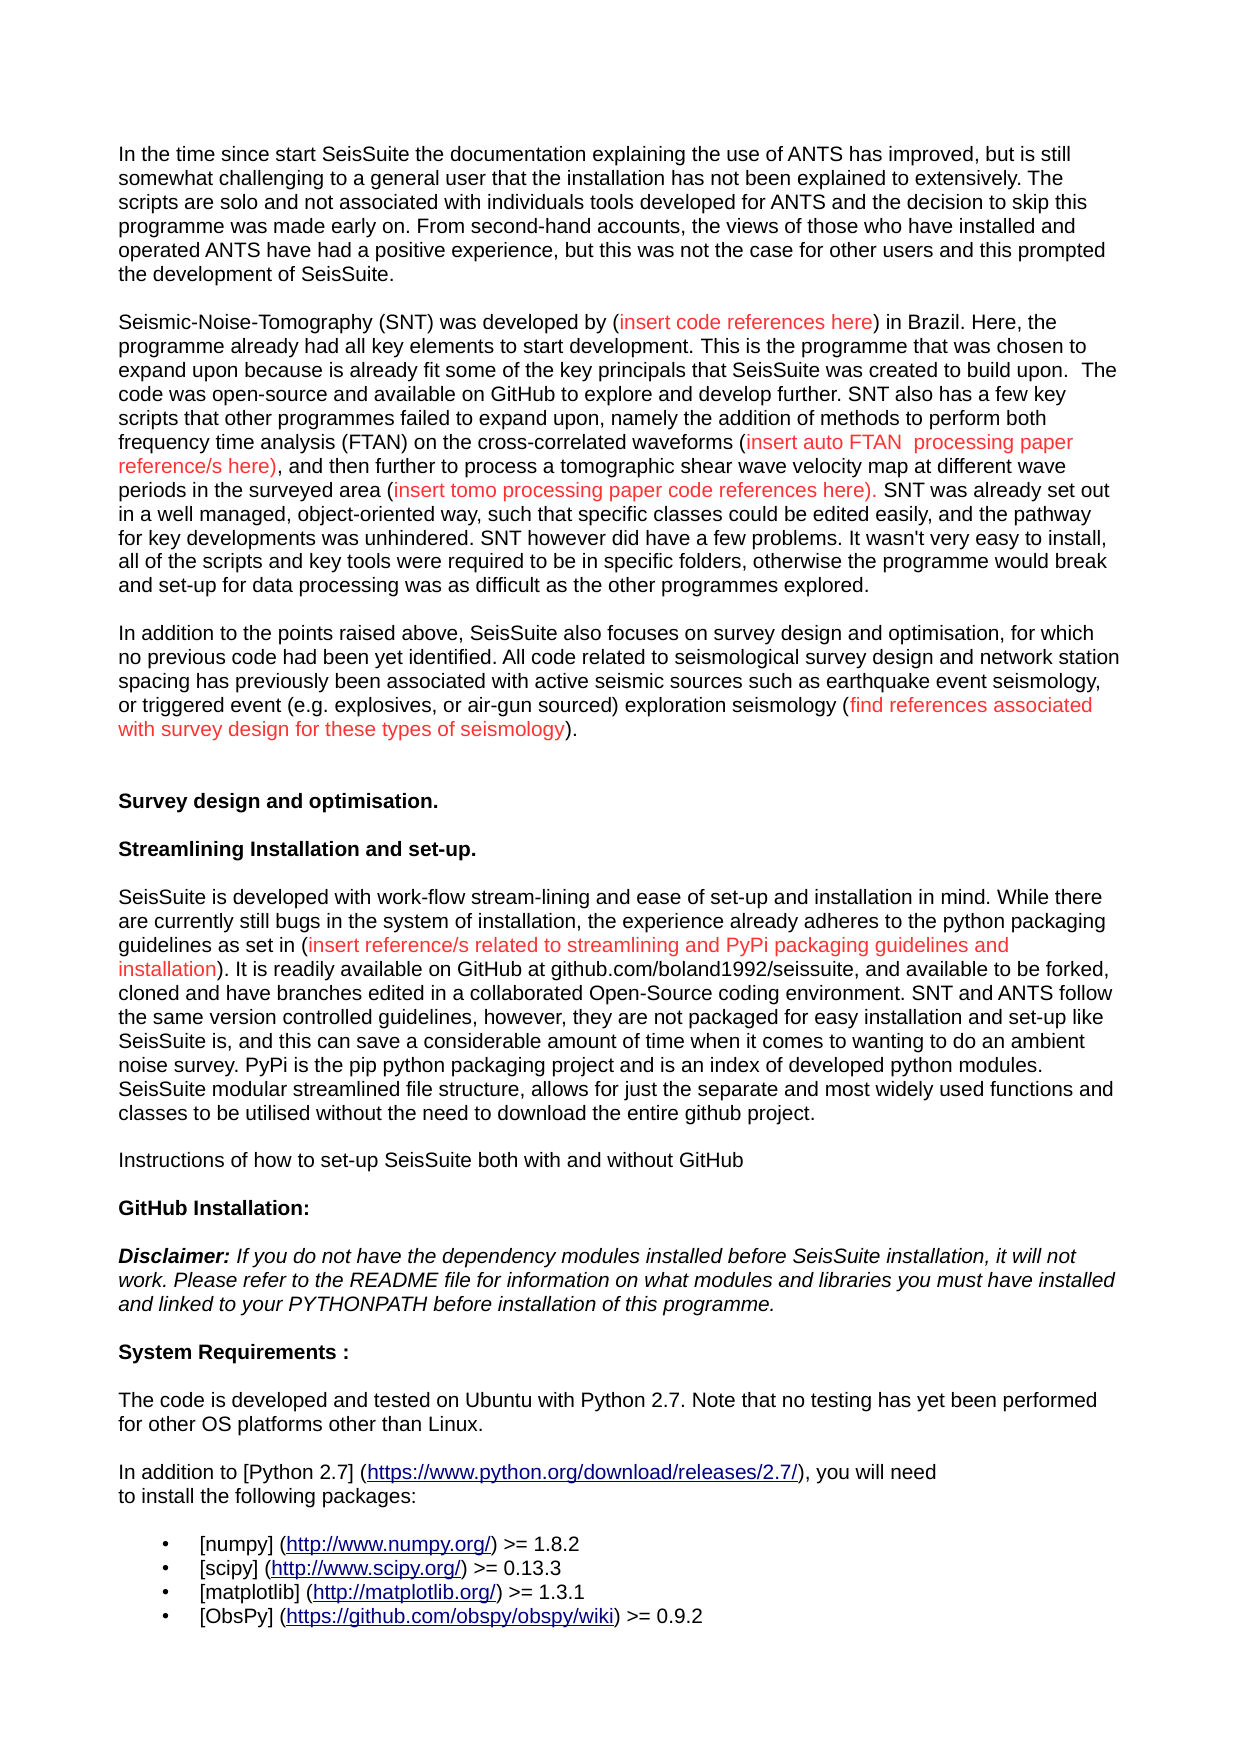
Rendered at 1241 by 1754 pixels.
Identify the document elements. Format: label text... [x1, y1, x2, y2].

list [ObsPy] (https://github.com/obspy/obspy/wiki) >= 0.9.2 [162, 1604, 1122, 1628]
text SeisSuite is developed with work-flow stream-lining and ease of set-up and installation in mind. While there are currently still bugs in the system of installation, the experience already adheres to the python packaging guidelines as set in (insert reference/s related to streamlining and PyPi packaging guidelines and installation). It is readily available on GitHub at github.com/boland1992/seissuite, and available to be forked, cloned and have branches edited in a collaborated Open-Source coding environment. SNT and ANTS follow the same version controlled guidelines, however, they are not packaged for easy installation and set-up like SeisSuite is, and this can save a considerable amount of time when it comes to wanting to do an ambient noise survey. PyPi is the pip python packaging project and is an index of developed python modules. SeisSuite modular streamlined file structure, allows for just the separate and most widely used functions and classes to be utilised without the need to download the entire github project. [118, 885, 1122, 1124]
text Seismic-Noise-Tomography (SNT) was developed by (insert code references here) in Brazil. Here, the programme already had all key elements to start development. This is the programme that was chosen to expand upon because is already fit some of the key principals that SeisSuite was created to build upon. The code was open-source and available on GitHub to explore and develop further. SNT also has a few key scripts that other programmes failed to expand upon, namely the addition of methods to perform both frequency time analysis (FTAN) on the cross-correlated waveforms (insert auto FTAN processing paper reference/s here), and then further to process a tomographic shear wave velocity map at different wave periods in the surveyed area (insert tomo processing paper code references here). SNT was already set out in a well managed, object-oriented way, such that specific classes could be edited easily, and the pathway for key developments was unhindered. SNT however did have a few problems. It wasn't very easy to install, all of the scripts and key tools were required to be in specific folders, otherwise the programme would break and set-up for data processing was as difficult as the other programmes explored. [118, 310, 1122, 597]
list [scipy] (http://www.scipy.org/) >= 0.13.3 [162, 1556, 1122, 1580]
text GitHub Installation: [118, 1196, 1122, 1220]
list [numpy] (http://www.numpy.org/) >= 1.8.2 [162, 1532, 1122, 1556]
text Disclaimer: If you do not have the dependency modules installed before SeisSuite installation, it will not work. Please refer to the README file for information on what modules and libraries you must have installed and linked to your PYTHONPATH before installation of this programme. [118, 1244, 1122, 1316]
list [matplotlib] (http://matplotlib.org/) >= 1.3.1 [162, 1580, 1122, 1604]
text Instructions of how to set-up SeisSuite both with and without GitHub [118, 1148, 1122, 1172]
text In addition to [Python 2.7] (https://www.python.org/download/releases/2.7/), you will need [118, 1460, 1122, 1484]
text to install the following packages: [118, 1484, 1122, 1508]
text The code is developed and tested on Ubuntu with Python 2.7. Note that no testing has yet been performed for other OS platforms other than Linux. [118, 1388, 1122, 1436]
text Survey design and optimisation. [118, 789, 1122, 813]
text Streamlining Installation and set-up. [118, 837, 1122, 861]
text System Requirements : [118, 1340, 1122, 1364]
text In the time since start SeisSuite the documentation explaining the use of ANTS has improved, but is still somewhat challenging to a general user that the installation has not been explained to extensively. The scripts are solo and not associated with individuals tools developed for ANTS and the decision to skip this programme was made early on. From second-hand accounts, the views of those who have installed and operated ANTS have had a positive experience, but this was not the case for other users and this prompted the development of SeisSuite. [118, 142, 1122, 286]
text In addition to the points raised above, SeisSuite also focuses on survey design and optimisation, for which no previous code had been yet identified. All code related to seismological survey design and network station spacing has previously been associated with active seismic sources such as earthquake event seismology, or triggered event (e.g. explosives, or air-gun sourced) exploration seismology (find references associated with survey design for these types of seismology). [118, 621, 1122, 741]
